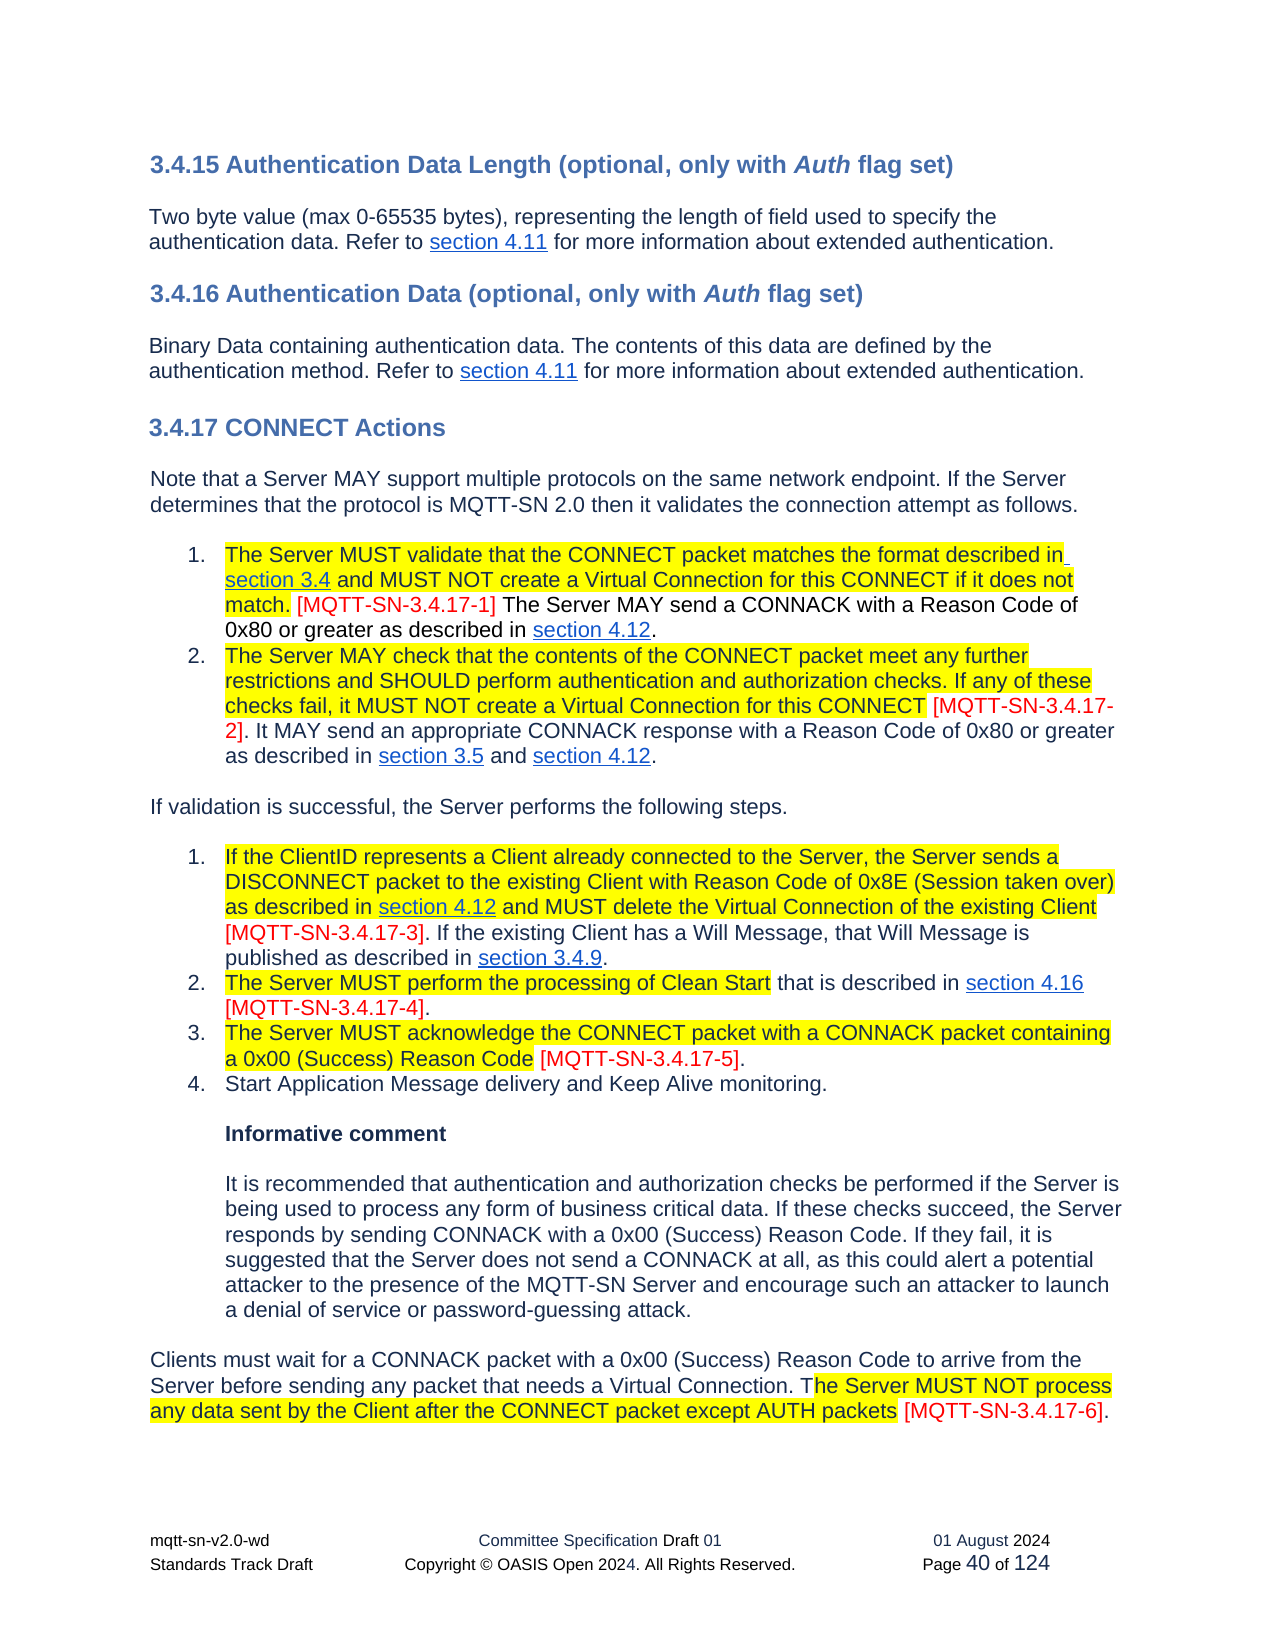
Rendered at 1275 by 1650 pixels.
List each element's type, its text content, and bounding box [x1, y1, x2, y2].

text Informative comment [225, 1121, 1125, 1146]
text Two byte value (max 0-65535 bytes), representing the length of field used to specify the authentication data. Refer to section 4.11 for more information about extended authentication. [148, 204, 1124, 254]
list The Server MUST perform the processing of Clean Start that is described in section 4.16 [MQTT-SN-3.4.17-4]. [187, 970, 1125, 1020]
list The Server MUST validate that the CONNECT packet matches the format described in section 3.4 and MUST NOT create a Virtual Connection for this CONNECT if it does not match. [MQTT-SN-3.4.17-1] The Server MAY send a CONNACK with a Reason Code of 0x80 or greater as described in section 4.12. [187, 542, 1125, 642]
text Note that a Server MAY support multiple protocols on the same network endpoint. If the Server determines that the protocol is MQTT-SN 2.0 then it validates the connection attempt as follows. [150, 466, 1125, 517]
list Start Application Message delivery and Keep Alive monitoring. [187, 1071, 1125, 1096]
text It is recommended that authentication and authorization checks be performed if the Server is being used to process any form of business critical data. If these checks succeed, the Server responds by sending CONNACK with a 0x00 (Success) Reason Code. If they fail, it is suggested that the Server does not send a CONNACK at all, as this could alert a potential attacker to the presence of the MQTT-SN Server and encourage such an attacker to launch a denial of service or password-guessing attack. [225, 1171, 1125, 1322]
text If validation is successful, the Server performs the following steps. [150, 793, 1125, 819]
text Clients must wait for a CONNACK packet with a 0x00 (Success) Reason Code to arrive from the Server before sending any packet that needs a Virtual Connection. The Server MUST NOT process any data sent by the Client after the CONNECT packet except AUTH packets [MQTT-SN-3.4.17-6]. [150, 1347, 1125, 1423]
list If the ClientID represents a Client already connected to the Server, the Server sends a DISCONNECT packet to the existing Client with Reason Code of 0x8E (Session taken over) as described in section 4.12 and MUST delete the Virtual Connection of the existing Client [MQTT-SN-3.4.17-3]. If the existing Client has a Will Message, that Will Message is published as described in section 3.4.9. [187, 844, 1125, 970]
subtitle 3.4.17 CONNECT Actions [148, 412, 1124, 441]
text Binary Data containing authentication data. The contents of this data are defined by the authentication method. Refer to section 4.11 for more information about extended authentication. [148, 333, 1124, 383]
list The Server MUST acknowledge the CONNECT packet with a CONNACK packet containing a 0x00 (Success) Reason Code [MQTT-SN-3.4.17-5]. [187, 1020, 1125, 1071]
subtitle 3.4.16 Authentication Data (optional, only with Auth flag set) [150, 279, 1124, 308]
list The Server MAY check that the contents of the CONNECT packet meet any further restrictions and SHOULD perform authentication and authorization checks. If any of these checks fail, it MUST NOT create a Virtual Connection for this CONNECT [MQTT-SN-3.4.17-2]. It MAY send an appropriate CONNACK response with a Reason Code of 0x80 or greater as described in section 3.5 and section 4.12. [187, 642, 1125, 768]
subtitle 3.4.15 Authentication Data Length (optional, only with Auth flag set) [150, 150, 1124, 179]
